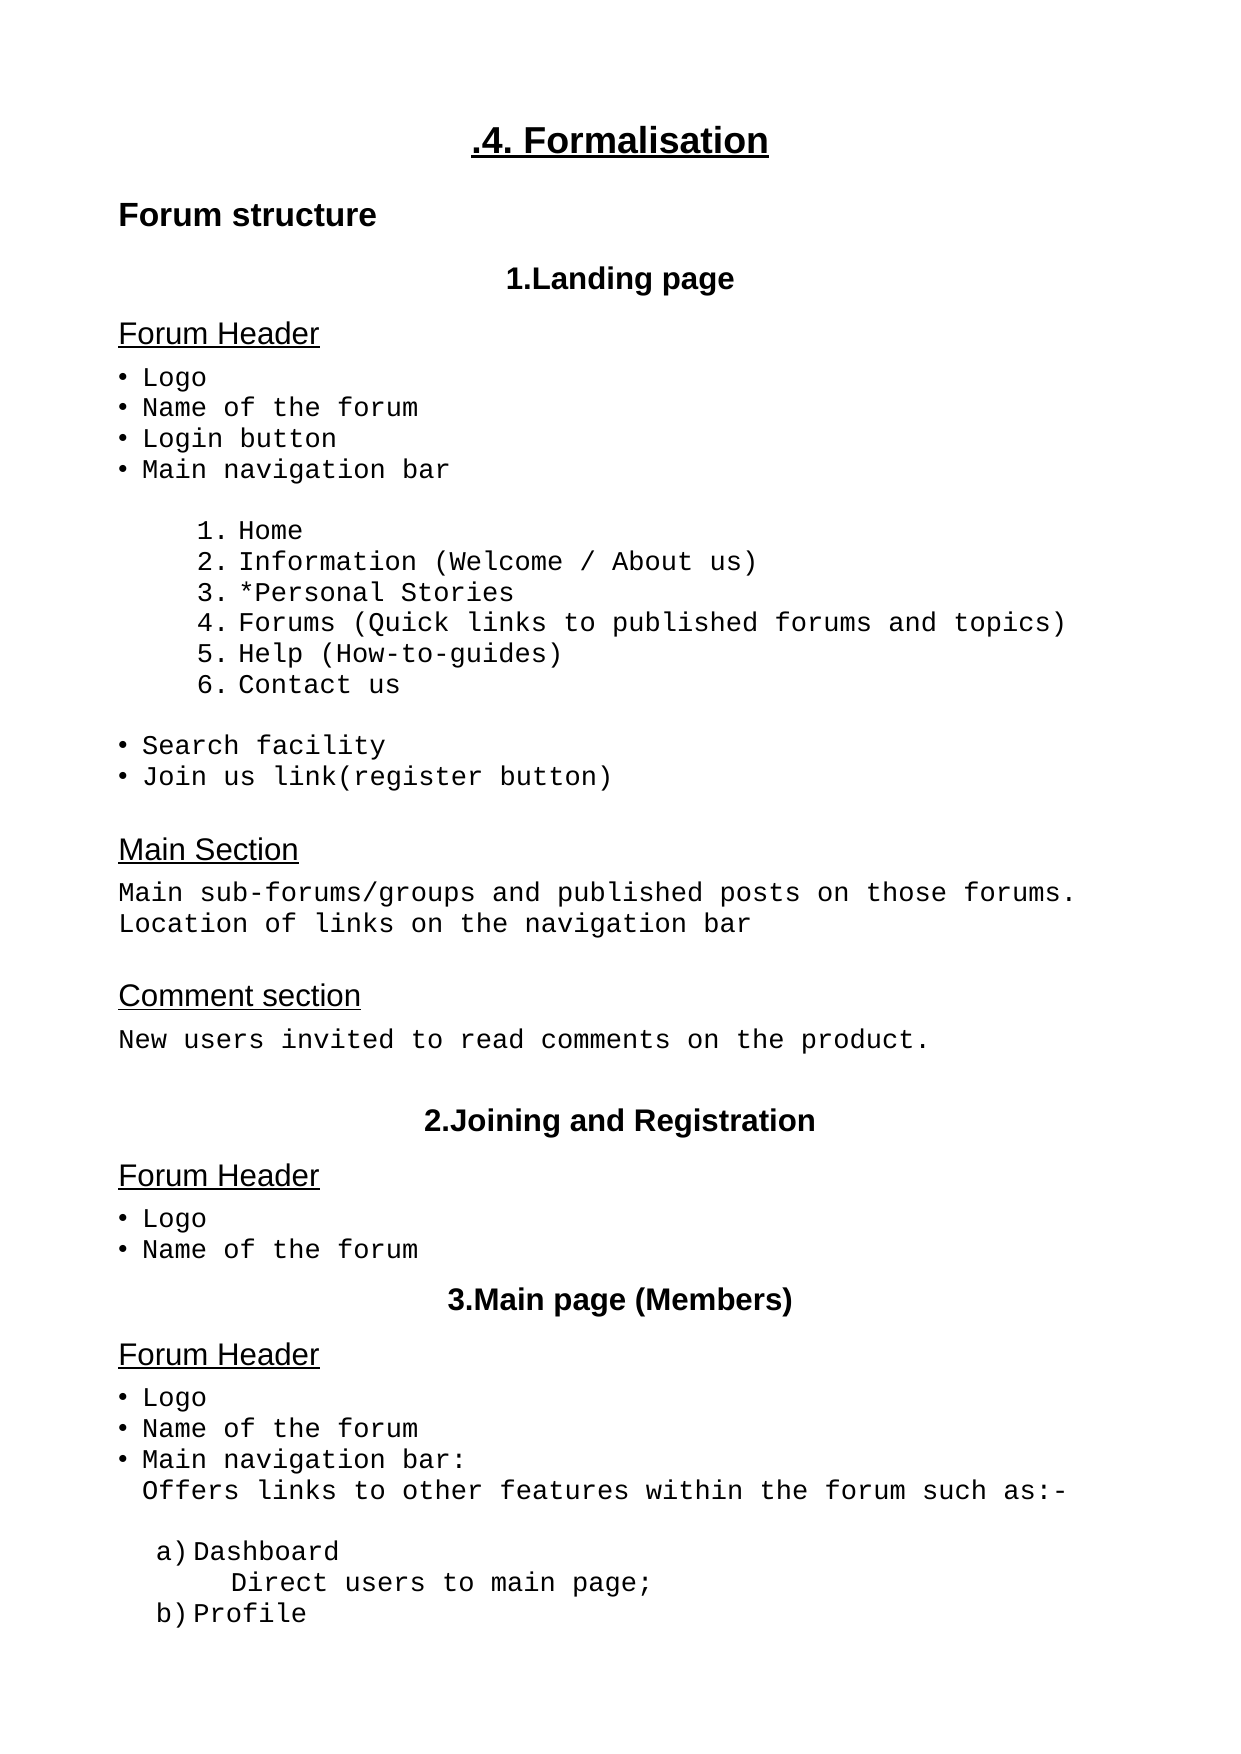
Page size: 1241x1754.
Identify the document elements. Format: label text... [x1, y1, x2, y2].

list Contact us [197, 671, 1122, 701]
text Main sub-forums/groups and published posts on those forums. [118, 879, 1122, 910]
list Logo [118, 1205, 1122, 1236]
subtitle .4. Formalisation [118, 118, 1122, 161]
text New users invited to read comments on the product. [118, 1026, 1122, 1057]
subtitle 3.Main page (Members) [118, 1281, 1122, 1317]
subtitle Forum structure [118, 194, 1122, 233]
list Forums (Quick links to published forums and topics) [197, 609, 1122, 640]
list Profile [156, 1599, 1122, 1630]
list Help (How-to-guides) [197, 640, 1122, 671]
text Location of links on the navigation bar [118, 910, 1122, 941]
list Offers links to other features within the forum such as:- [118, 1476, 1122, 1507]
subtitle 1.Landing page [118, 260, 1122, 296]
list Name of the forum [118, 1415, 1122, 1446]
list Name of the forum [118, 1236, 1122, 1267]
list *Personal Stories [197, 578, 1122, 609]
list Name of the forum [118, 394, 1122, 425]
subtitle Forum Header [118, 1336, 1122, 1372]
list Login button [118, 425, 1122, 456]
subtitle Comment section [118, 977, 1122, 1013]
list Dashboard [156, 1538, 1122, 1569]
list Direct users to main page; [193, 1569, 1122, 1599]
list Logo [118, 363, 1122, 394]
list Main navigation bar: [118, 1446, 1122, 1476]
list Main navigation bar [118, 456, 1122, 486]
subtitle Forum Header [118, 1157, 1122, 1193]
list Information (Welcome / About us) [197, 548, 1122, 578]
list Logo [118, 1384, 1122, 1415]
subtitle Forum Header [118, 315, 1122, 351]
list Join us link(register button) [118, 763, 1122, 794]
list Home [197, 517, 1122, 548]
subtitle 2.Joining and Registration [118, 1102, 1122, 1138]
subtitle Main Section [118, 831, 1122, 867]
list Search facility [118, 732, 1122, 763]
